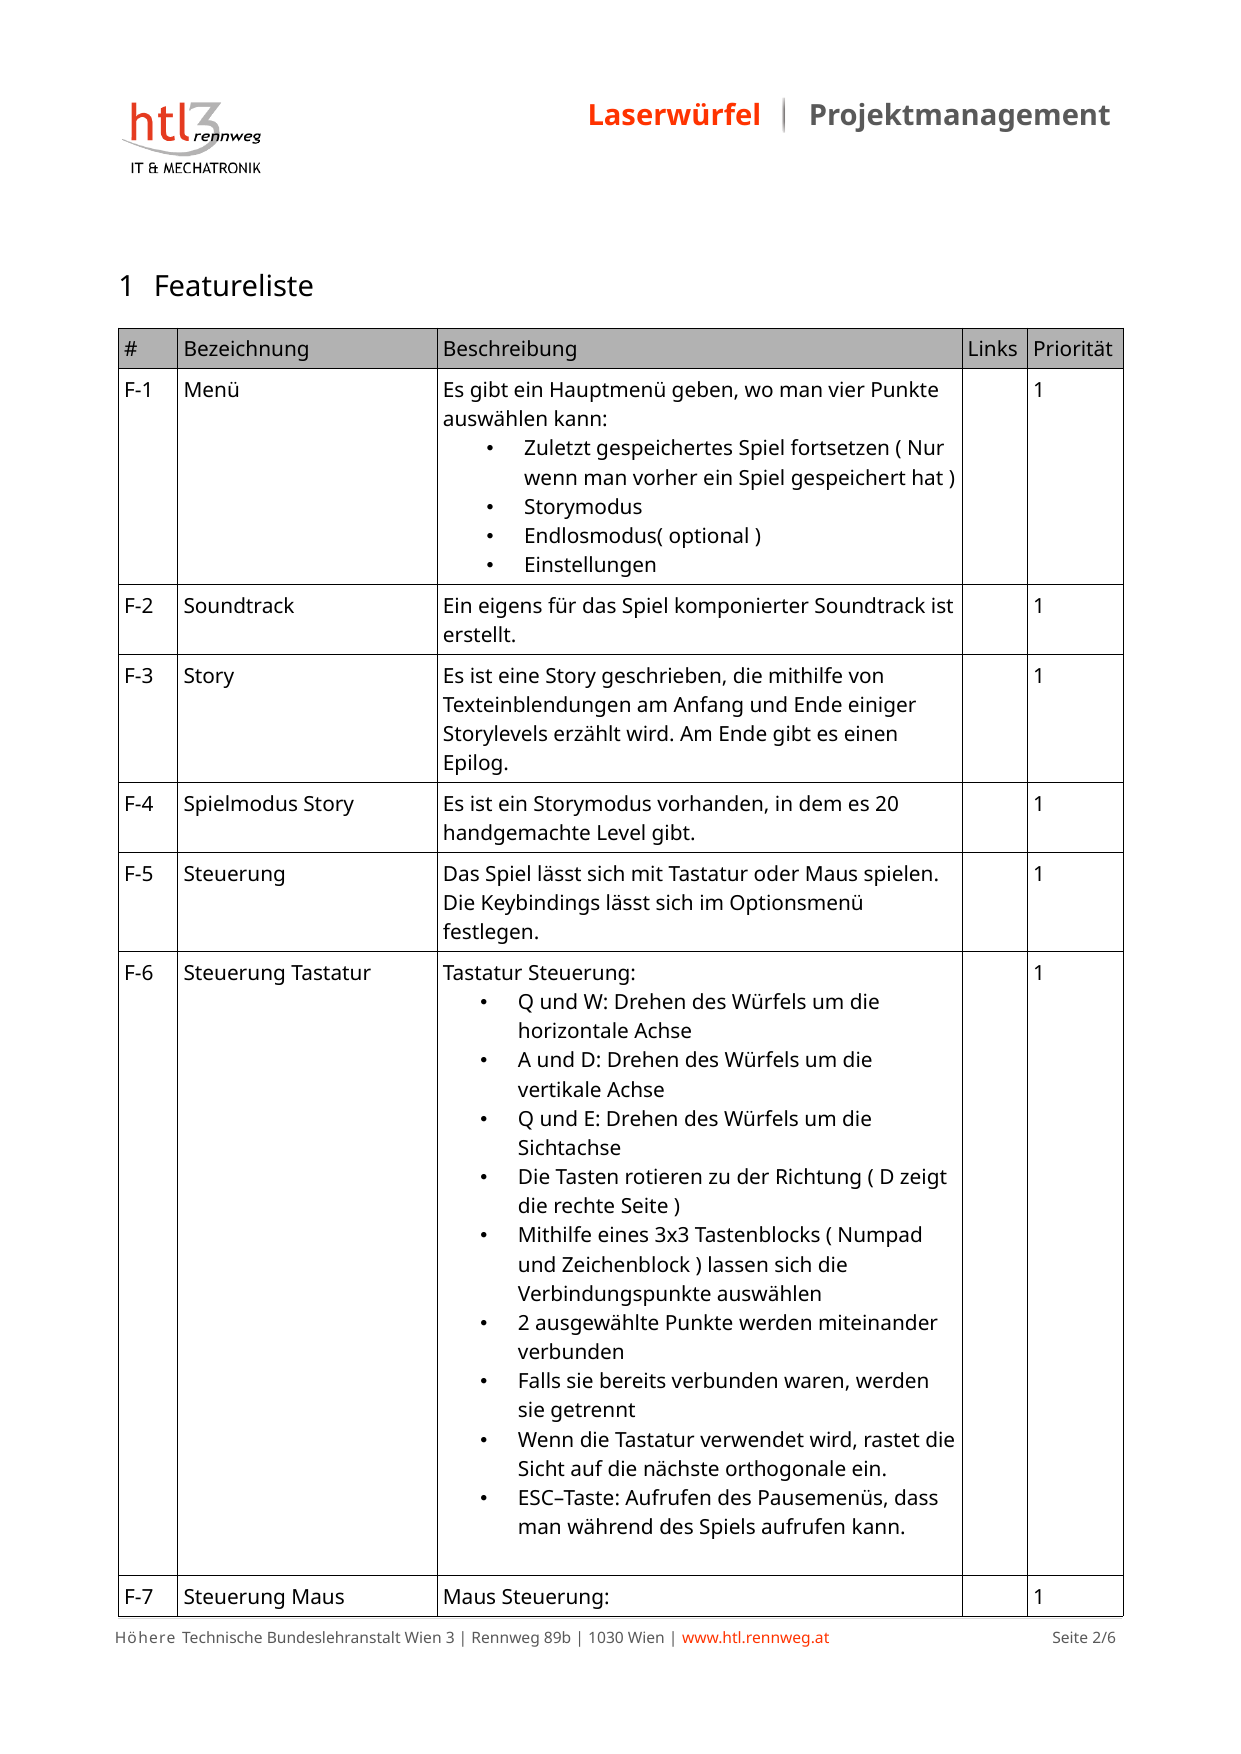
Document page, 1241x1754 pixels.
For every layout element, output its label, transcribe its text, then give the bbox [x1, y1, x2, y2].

table_header Priorität [1028, 329, 1123, 368]
table_cell [963, 952, 1027, 1575]
table_header Bezeichnung [178, 329, 437, 368]
table_cell Ein eigens für das Spiel komponierter Soundtrack ist erstellt. [438, 585, 962, 654]
table_cell F-1 [119, 369, 177, 584]
table_cell Steuerung Tastatur [178, 952, 437, 1575]
table_cell Es ist ein Storymodus vorhanden, in dem es 20 handgemachte Level gibt. [438, 783, 962, 852]
table_cell 1 [1028, 952, 1123, 1575]
table_header # [119, 329, 177, 368]
table_cell 1 [1028, 783, 1123, 852]
picture [121, 102, 261, 174]
subtitle Featureliste [118, 273, 1122, 303]
table_header Beschreibung [438, 329, 962, 368]
table_cell Es ist eine Story geschrieben, die mithilfe von Texteinblendungen am Anfang und Ende einiger Storylevels erzählt wird. Am Ende gibt es einen Epilog. [438, 655, 962, 782]
table_cell [963, 1576, 1027, 1613]
table_cell Story [178, 655, 437, 782]
table_cell Steuerung [178, 853, 437, 951]
table_cell [963, 369, 1027, 584]
picture [781, 97, 786, 133]
table_cell 1 [1028, 369, 1123, 584]
table_cell F-2 [119, 585, 177, 654]
table_cell Menü [178, 369, 437, 584]
table_cell Es gibt ein Hauptmenü geben, wo man vier Punkte auswählen kann: Zuletzt gespeichertes Spiel fortsetzen ( Nur wenn man vorher ein Spiel gespeichert hat ) Storymodus Endlosmodus( optional ) Einstellungen [438, 369, 962, 584]
table_cell Maus Steuerung: Pan: Linke Maustaste halten und bewegen Auswählen eines Punktes: Klick der linken Maustaste auf den Punkt Abbrechen von einer Verbindung: Rechtsklick Erzeugen einer Verbindung: Verbinden der Punkte durch Auswählen der gewünschten Punkte mithilfe von zwei Linksklicks Eine bestehende Verbindung wird durch einen Rechtsklick auf den Laser aufgehoben Mit der Maus hat man eine freie Perspektive [438, 1576, 962, 1613]
table_cell F-3 [119, 655, 177, 782]
table_cell F-4 [119, 783, 177, 852]
table_cell F-6 [119, 952, 177, 1575]
table_cell Tastatur Steuerung: Q und W: Drehen des Würfels um die horizontale Achse A und D: Drehen des Würfels um die vertikale Achse Q und E: Drehen des Würfels um die Sichtachse Die Tasten rotieren zu der Richtung ( D zeigt die rechte Seite ) Mithilfe eines 3x3 Tastenblocks ( Numpad und Zeichenblock ) lassen sich die Verbindungspunkte auswählen 2 ausgewählte Punkte werden miteinander verbunden Falls sie bereits verbunden waren, werden sie getrennt Wenn die Tastatur verwendet wird, rastet die Sicht auf die nächste orthogonale ein. ESC–Taste: Aufrufen des Pausemenüs, dass man während des Spiels aufrufen kann. [438, 952, 962, 1575]
table_header Links [963, 329, 1027, 368]
table_cell F-5 [119, 853, 177, 951]
table_cell 1 [1028, 853, 1123, 951]
table_cell [963, 783, 1027, 852]
table_cell 1 [1028, 585, 1123, 654]
table_cell Soundtrack [178, 585, 437, 654]
table_cell [963, 655, 1027, 782]
table_cell 1 [1028, 1576, 1123, 1613]
table_cell Spielmodus Story [178, 783, 437, 852]
table_cell Steuerung Maus [178, 1576, 437, 1613]
table_cell [963, 853, 1027, 951]
table_cell F-7 [119, 1576, 177, 1613]
table_cell 1 [1028, 655, 1123, 782]
table_cell Das Spiel lässt sich mit Tastatur oder Maus spielen. Die Keybindings lässt sich im Optionsmenü festlegen. [438, 853, 962, 951]
table_cell [963, 585, 1027, 654]
